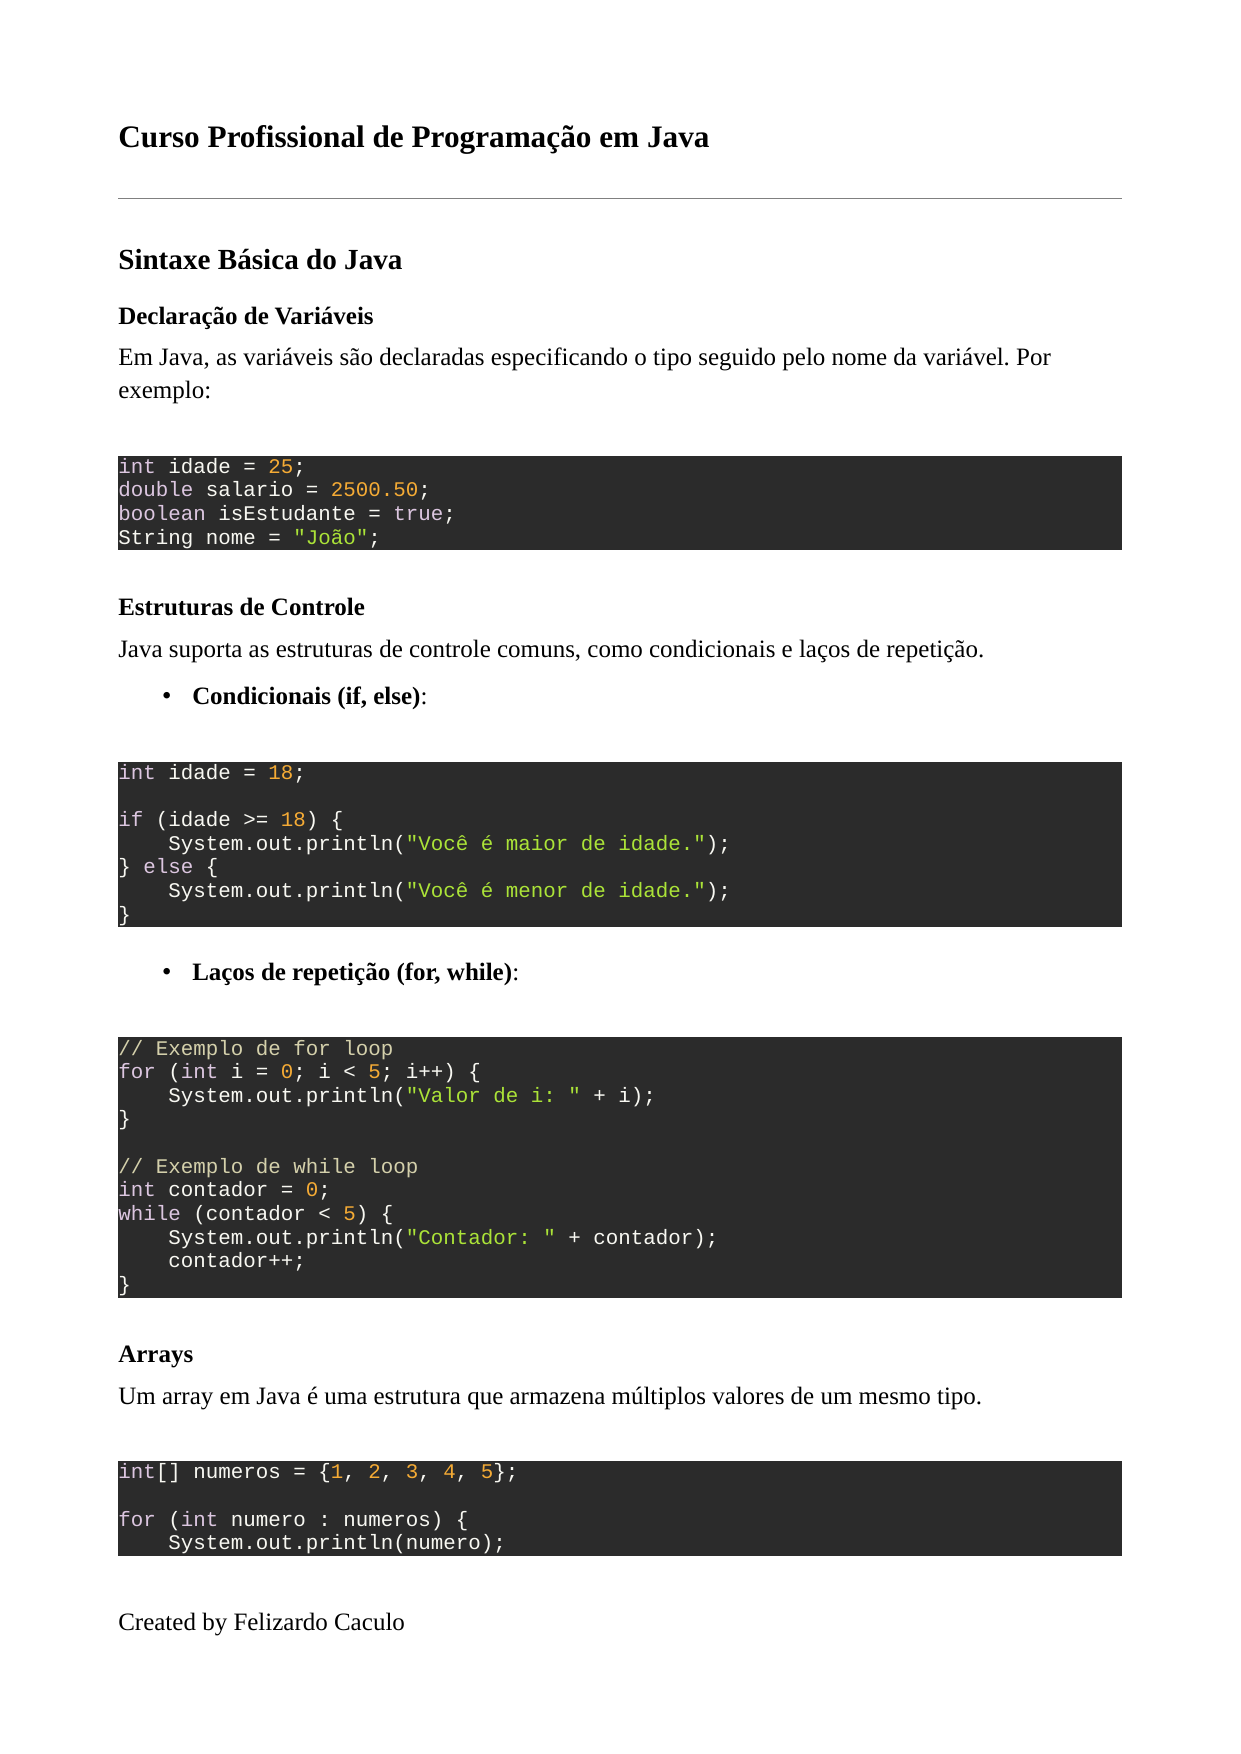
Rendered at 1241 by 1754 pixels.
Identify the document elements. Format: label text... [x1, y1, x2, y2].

subtitle Estruturas de Controle [118, 592, 1122, 621]
text } [118, 1108, 1122, 1132]
text String nome = "João"; [118, 527, 1122, 550]
text if (idade >= 18) { [118, 809, 1122, 833]
subtitle Declaração de Variáveis [118, 301, 1122, 330]
text System.out.println("Valor de i: " + i); [118, 1085, 1122, 1108]
text System.out.println(numero); [118, 1532, 1122, 1556]
text while (contador < 5) { [118, 1203, 1122, 1227]
list Condicionais (if, else): [162, 681, 1122, 710]
text System.out.println("Você é menor de idade."); [118, 880, 1122, 904]
text boolean isEstudante = true; [118, 503, 1122, 527]
text } else { [118, 856, 1122, 880]
list Laços de repetição (for, while): [162, 957, 1122, 986]
subtitle Arrays [118, 1339, 1122, 1368]
text int idade = 18; [118, 762, 1122, 786]
text for (int numero : numeros) { [118, 1509, 1122, 1532]
text } [118, 1274, 1122, 1298]
text Um array em Java é uma estrutura que armazena múltiplos valores de um mesmo tipo. [118, 1381, 1122, 1409]
text contador++; [118, 1250, 1122, 1274]
text System.out.println("Contador: " + contador); [118, 1227, 1122, 1250]
text int contador = 0; [118, 1179, 1122, 1203]
text int[] numeros = {1, 2, 3, 4, 5}; [118, 1461, 1122, 1485]
text Em Java, as variáveis são declaradas especificando o tipo seguido pelo nome da variável. Por exemplo: [118, 342, 1122, 404]
text for (int i = 0; i < 5; i++) { [118, 1061, 1122, 1085]
text Java suporta as estruturas de controle comuns, como condicionais e laços de repetição. [118, 634, 1122, 662]
subtitle Sintaxe Básica do Java [118, 242, 1122, 276]
text // Exemplo de while loop [118, 1156, 1122, 1179]
text int idade = 25; [118, 456, 1122, 479]
text // Exemplo de for loop [118, 1037, 1122, 1061]
text double salario = 2500.50; [118, 479, 1122, 503]
text System.out.println("Você é maior de idade."); [118, 833, 1122, 856]
text } [118, 904, 1122, 927]
